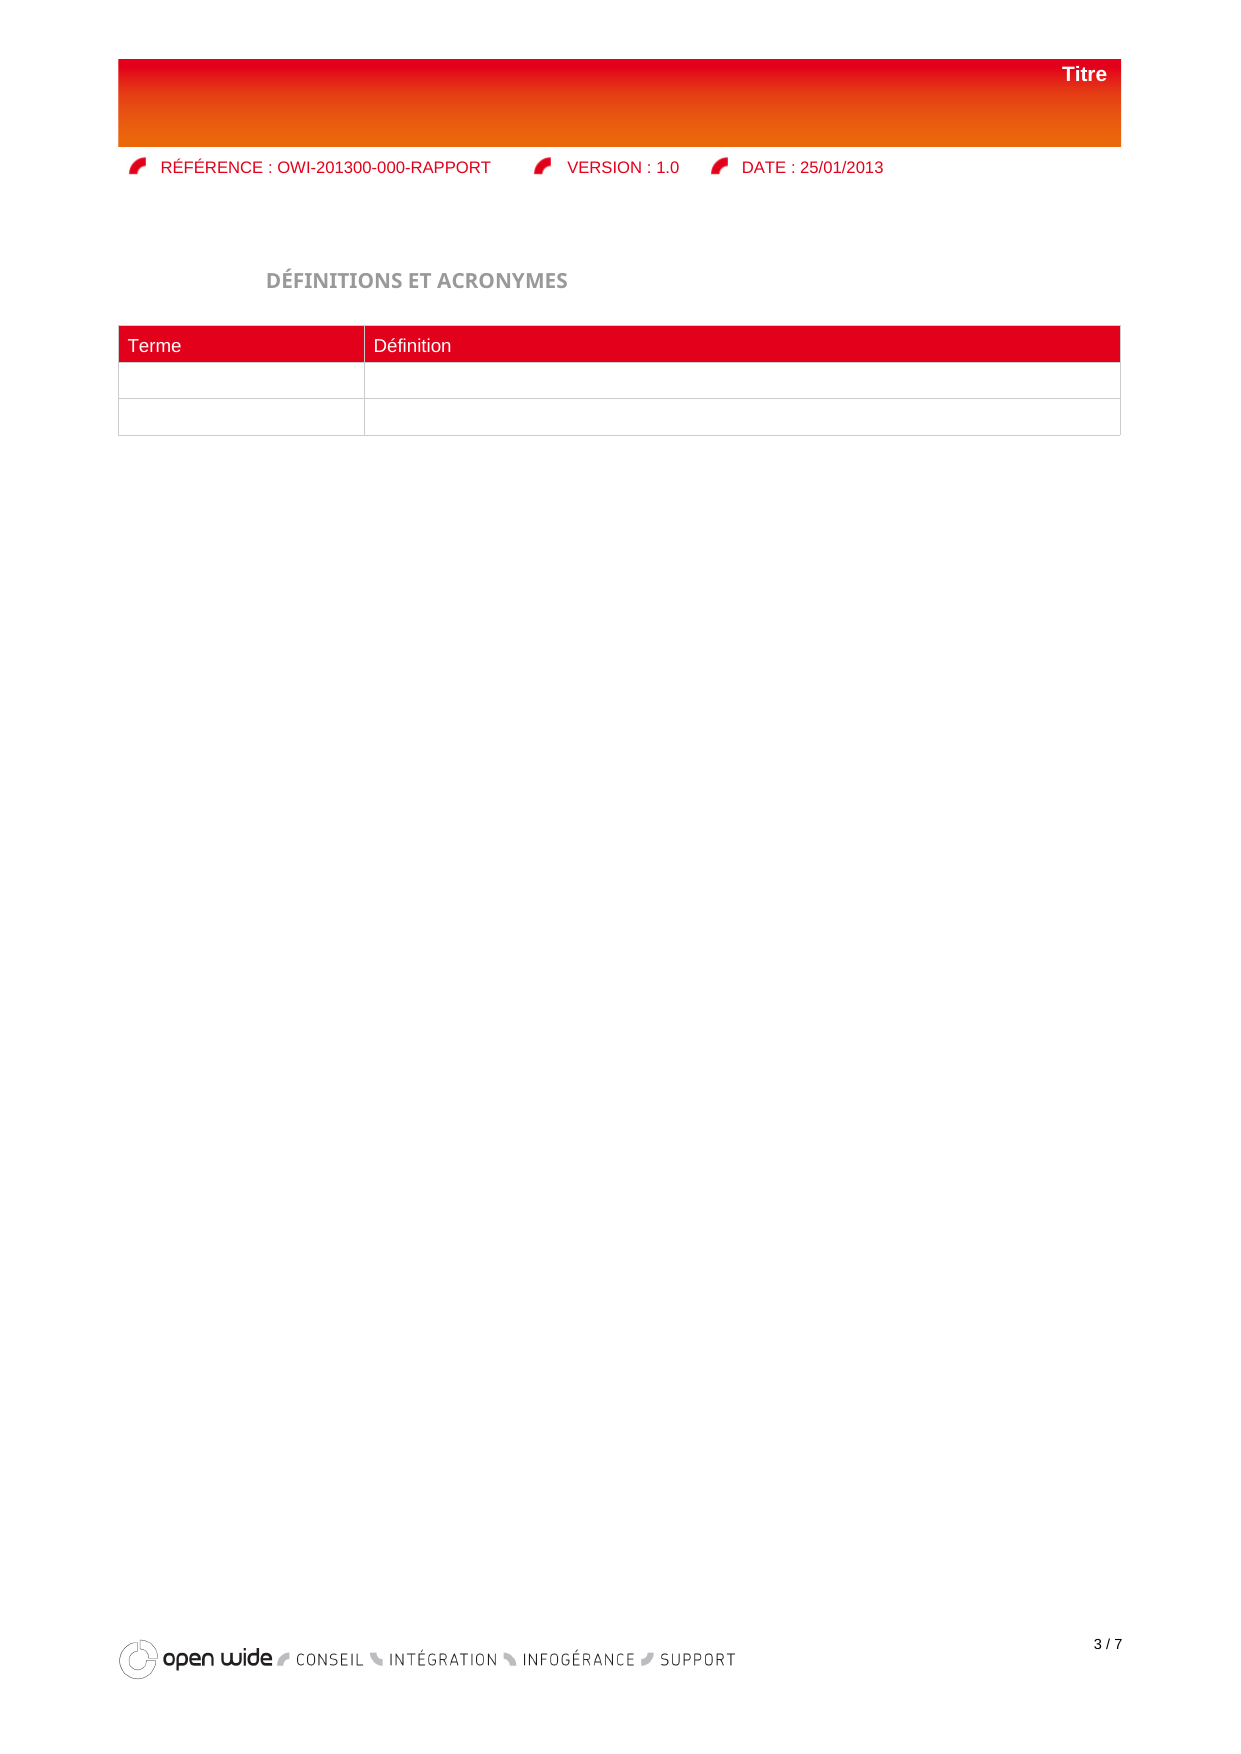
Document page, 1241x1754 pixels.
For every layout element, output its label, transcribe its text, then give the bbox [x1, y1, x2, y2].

text DÉFINITIONS ET ACRONYMES [266, 266, 1122, 294]
table_cell [365, 363, 1120, 398]
table_cell [119, 399, 364, 435]
table_cell [365, 399, 1120, 435]
picture [531, 153, 555, 177]
table_cell [119, 363, 364, 398]
picture [126, 153, 150, 177]
table_header Définition [365, 326, 1120, 362]
picture [708, 153, 732, 177]
table_header Terme [119, 326, 364, 362]
